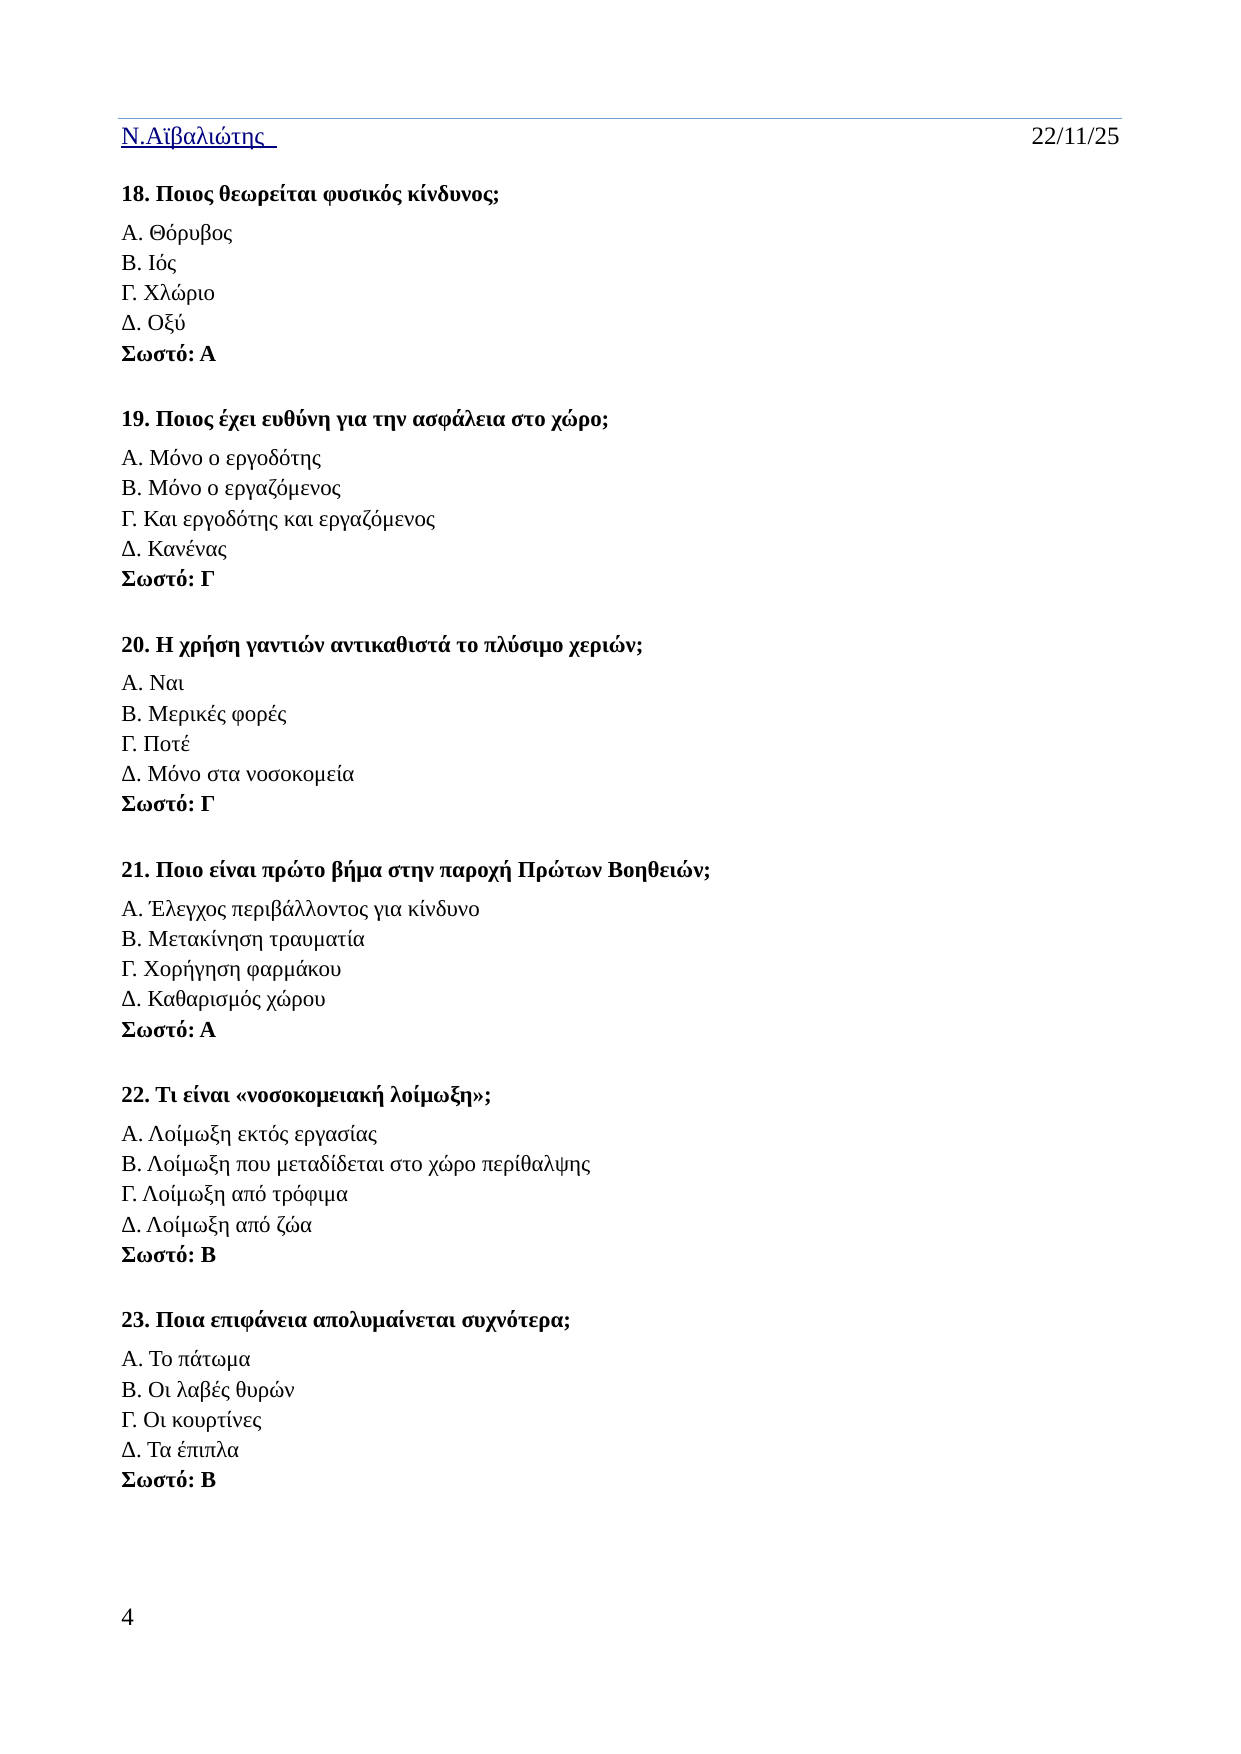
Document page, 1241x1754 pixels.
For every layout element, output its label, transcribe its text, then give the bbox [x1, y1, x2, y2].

subtitle 20. Η χρήση γαντιών αντικαθιστά το πλύσιμο χεριών; [121, 631, 1119, 657]
text Α. Μόνο ο εργοδότης Β. Μόνο ο εργαζόμενος Γ. Και εργοδότης και εργαζόμενος Δ. Κανένας Σωστό: Γ [121, 444, 1119, 591]
subtitle 22. Τι είναι «νοσοκομειακή λοίμωξη»; [121, 1081, 1119, 1108]
subtitle 21. Ποιο είναι πρώτο βήμα στην παροχή Πρώτων Βοηθειών; [121, 856, 1119, 882]
subtitle 18. Ποιος θεωρείται φυσικός κίνδυνος; [121, 180, 1119, 206]
subtitle 19. Ποιος έχει ευθύνη για την ασφάλεια στο χώρο; [121, 405, 1119, 432]
subtitle 23. Ποια επιφάνεια απολυμαίνεται συχνότερα; [121, 1307, 1119, 1333]
text Α. Θόρυβος Β. Ιός Γ. Χλώριο Δ. Οξύ Σωστό: Α [121, 219, 1119, 366]
text Α. Έλεγχος περιβάλλοντος για κίνδυνο Β. Μετακίνηση τραυματία Γ. Χορήγηση φαρμάκου Δ. Καθαρισμός χώρου Σωστό: Α [121, 895, 1119, 1042]
text Α. Λοίμωξη εκτός εργασίας Β. Λοίμωξη που μεταδίδεται στο χώρο περίθαλψης Γ. Λοίμωξη από τρόφιμα Δ. Λοίμωξη από ζώα Σωστό: Β [121, 1120, 1119, 1267]
text Α. Το πάτωμα Β. Οι λαβές θυρών Γ. Οι κουρτίνες Δ. Τα έπιπλα Σωστό: Β [121, 1345, 1119, 1493]
text Α. Ναι Β. Μερικές φορές Γ. Ποτέ Δ. Μόνο στα νοσοκομεία Σωστό: Γ [121, 669, 1119, 817]
